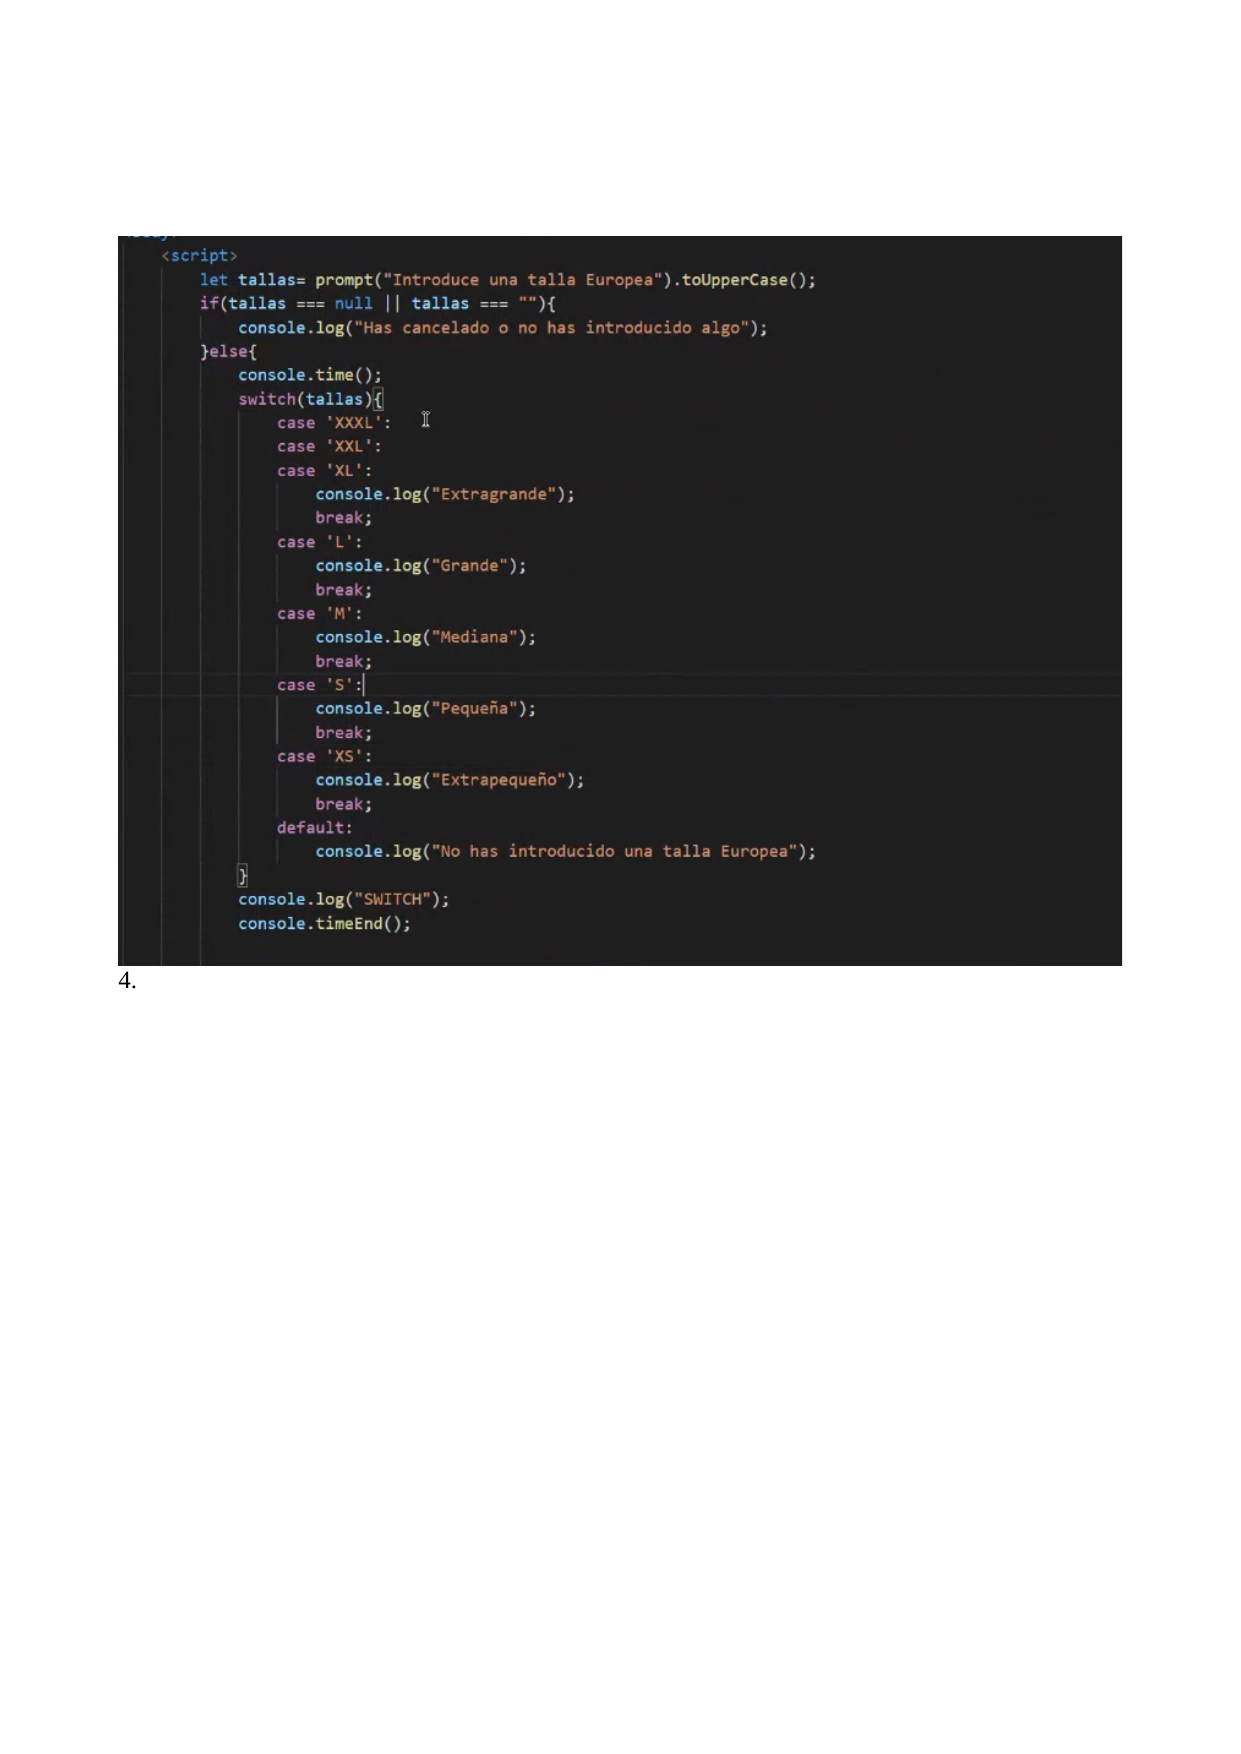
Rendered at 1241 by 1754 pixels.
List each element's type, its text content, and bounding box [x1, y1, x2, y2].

text 4. [118, 966, 1122, 994]
text 034EA2 [118, 177, 1122, 208]
picture [118, 236, 1123, 966]
text 034EA2 [118, 147, 1122, 177]
